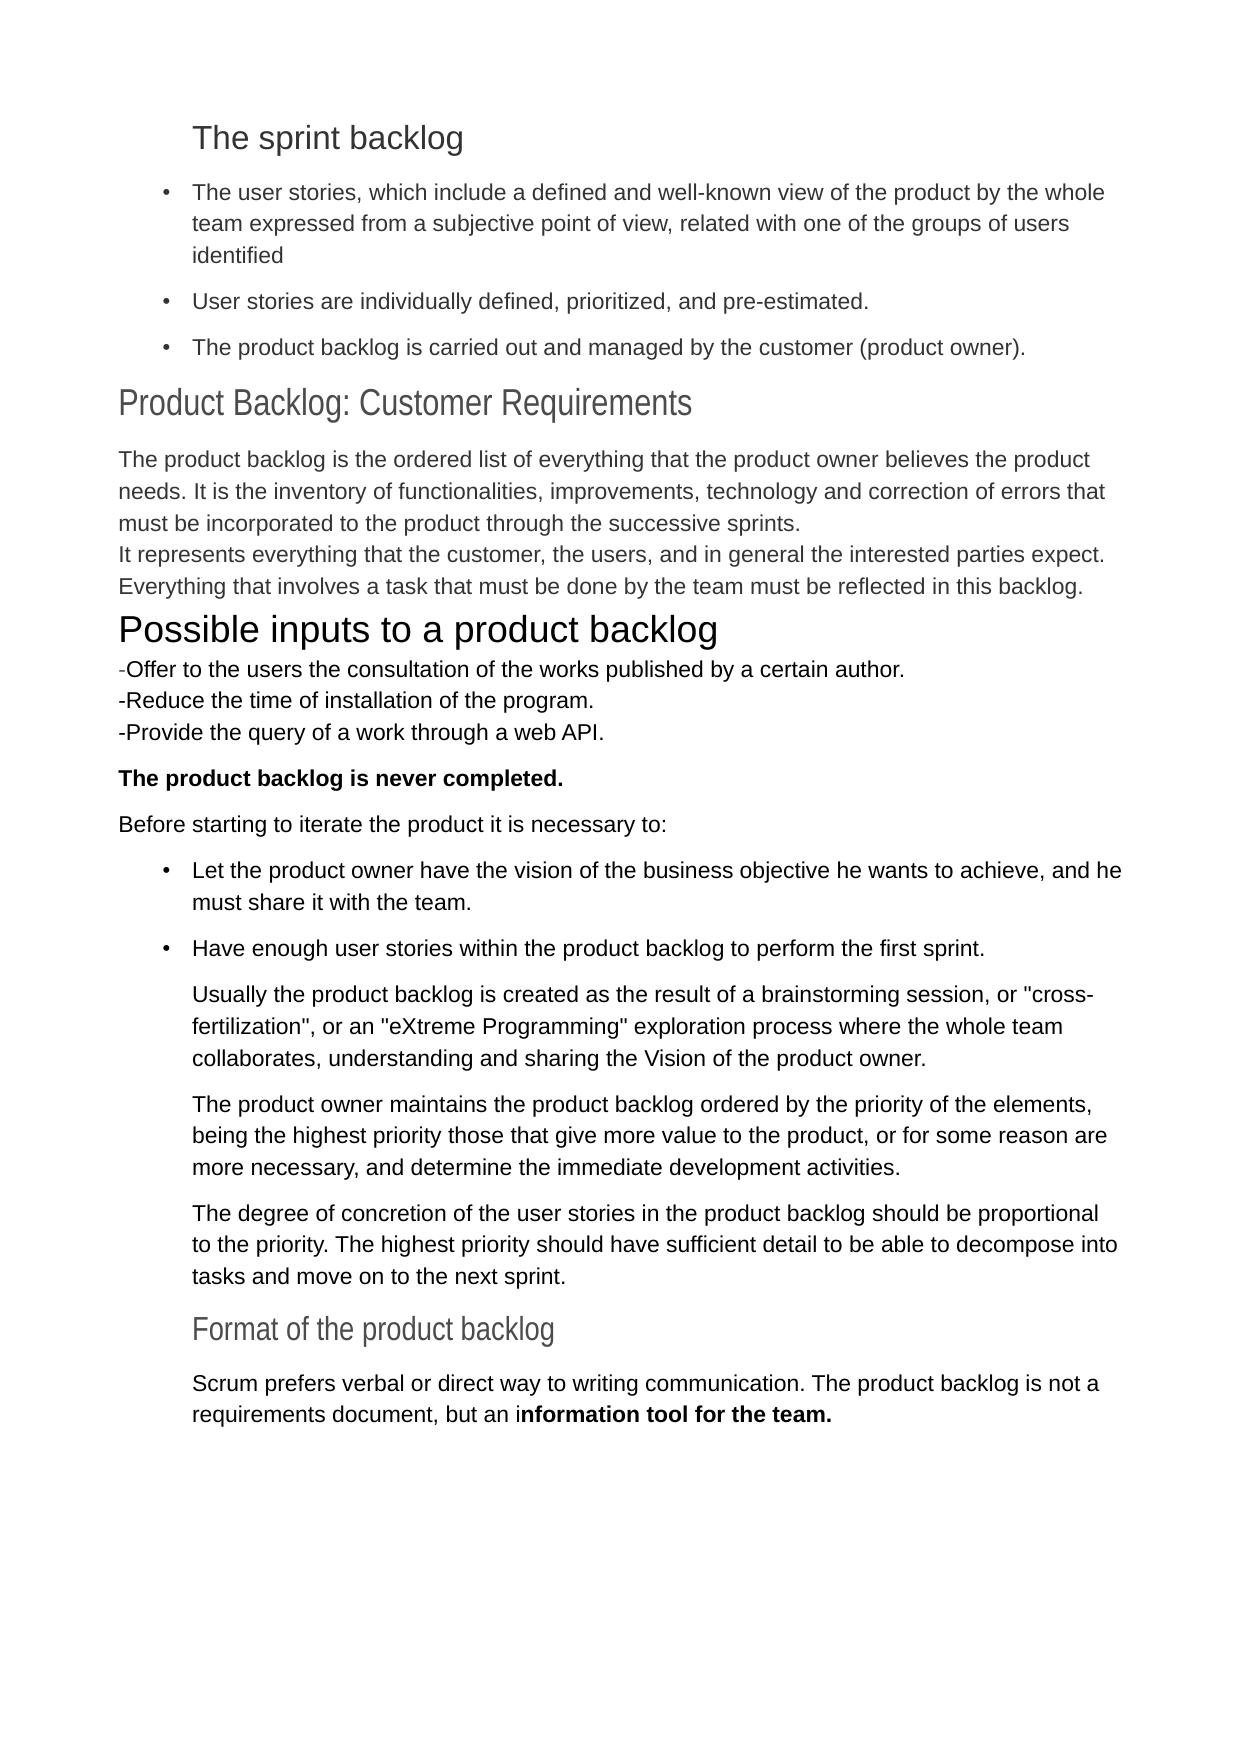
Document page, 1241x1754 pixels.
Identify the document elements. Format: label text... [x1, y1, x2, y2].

text Product Backlog: Customer Requirements [118, 380, 1122, 423]
list Usually the product backlog is created as the result of a brainstorming session, or "cross- fertilization", or an "eXtreme Programming" exploration process where the whole team collaborates, understanding and sharing the Vision of the product owner. [162, 981, 1122, 1071]
text The product backlog is the ordered list of everything that the product owner believes the product needs. It is the inventory of functionalities, improvements, technology and correction of errors that must be incorporated to the product through the successive sprints. It represents everything that the customer, the users, and in general the interested parties expect. Everything that involves a task that must be done by the team must be reflected in this backlog. Possible inputs to a product backlog -Offer to the users the consultation of the works published by a certain author. -Reduce the time of installation of the program. -Provide the query of a work through a web API. [118, 446, 1122, 745]
list Scrum prefers verbal or direct way to writing communication. The product backlog is not a requirements document, but an information tool for the team. [162, 1369, 1122, 1427]
list User stories are individually defined, prioritized, and pre-estimated. [162, 288, 1122, 314]
list The degree of concretion of the user stories in the product backlog should be proportional to the priority. The highest priority should have sufficient detail to be able to decompose into tasks and move on to the next sprint. [162, 1200, 1122, 1289]
list The sprint backlog [162, 118, 1122, 157]
text The product backlog is never completed. [118, 765, 1122, 792]
list Format of the product backlog [162, 1309, 1122, 1347]
list The product owner maintains the product backlog ordered by the priority of the elements, being the highest priority those that give more value to the product, or for some reason are more necessary, and determine the immediate development activities. [162, 1091, 1122, 1180]
list The user stories, which include a defined and well-known view of the product by the whole team expressed from a subjective point of view, related with one of the groups of users identified [162, 179, 1122, 268]
list The product backlog is carried out and managed by the customer (product owner). [162, 334, 1122, 361]
list Let the product owner have the vision of the business objective he wants to achieve, and he must share it with the team. [162, 857, 1122, 915]
text Before starting to iterate the product it is necessary to: [118, 811, 1122, 838]
list Have enough user stories within the product backlog to perform the first sprint. [162, 935, 1122, 962]
